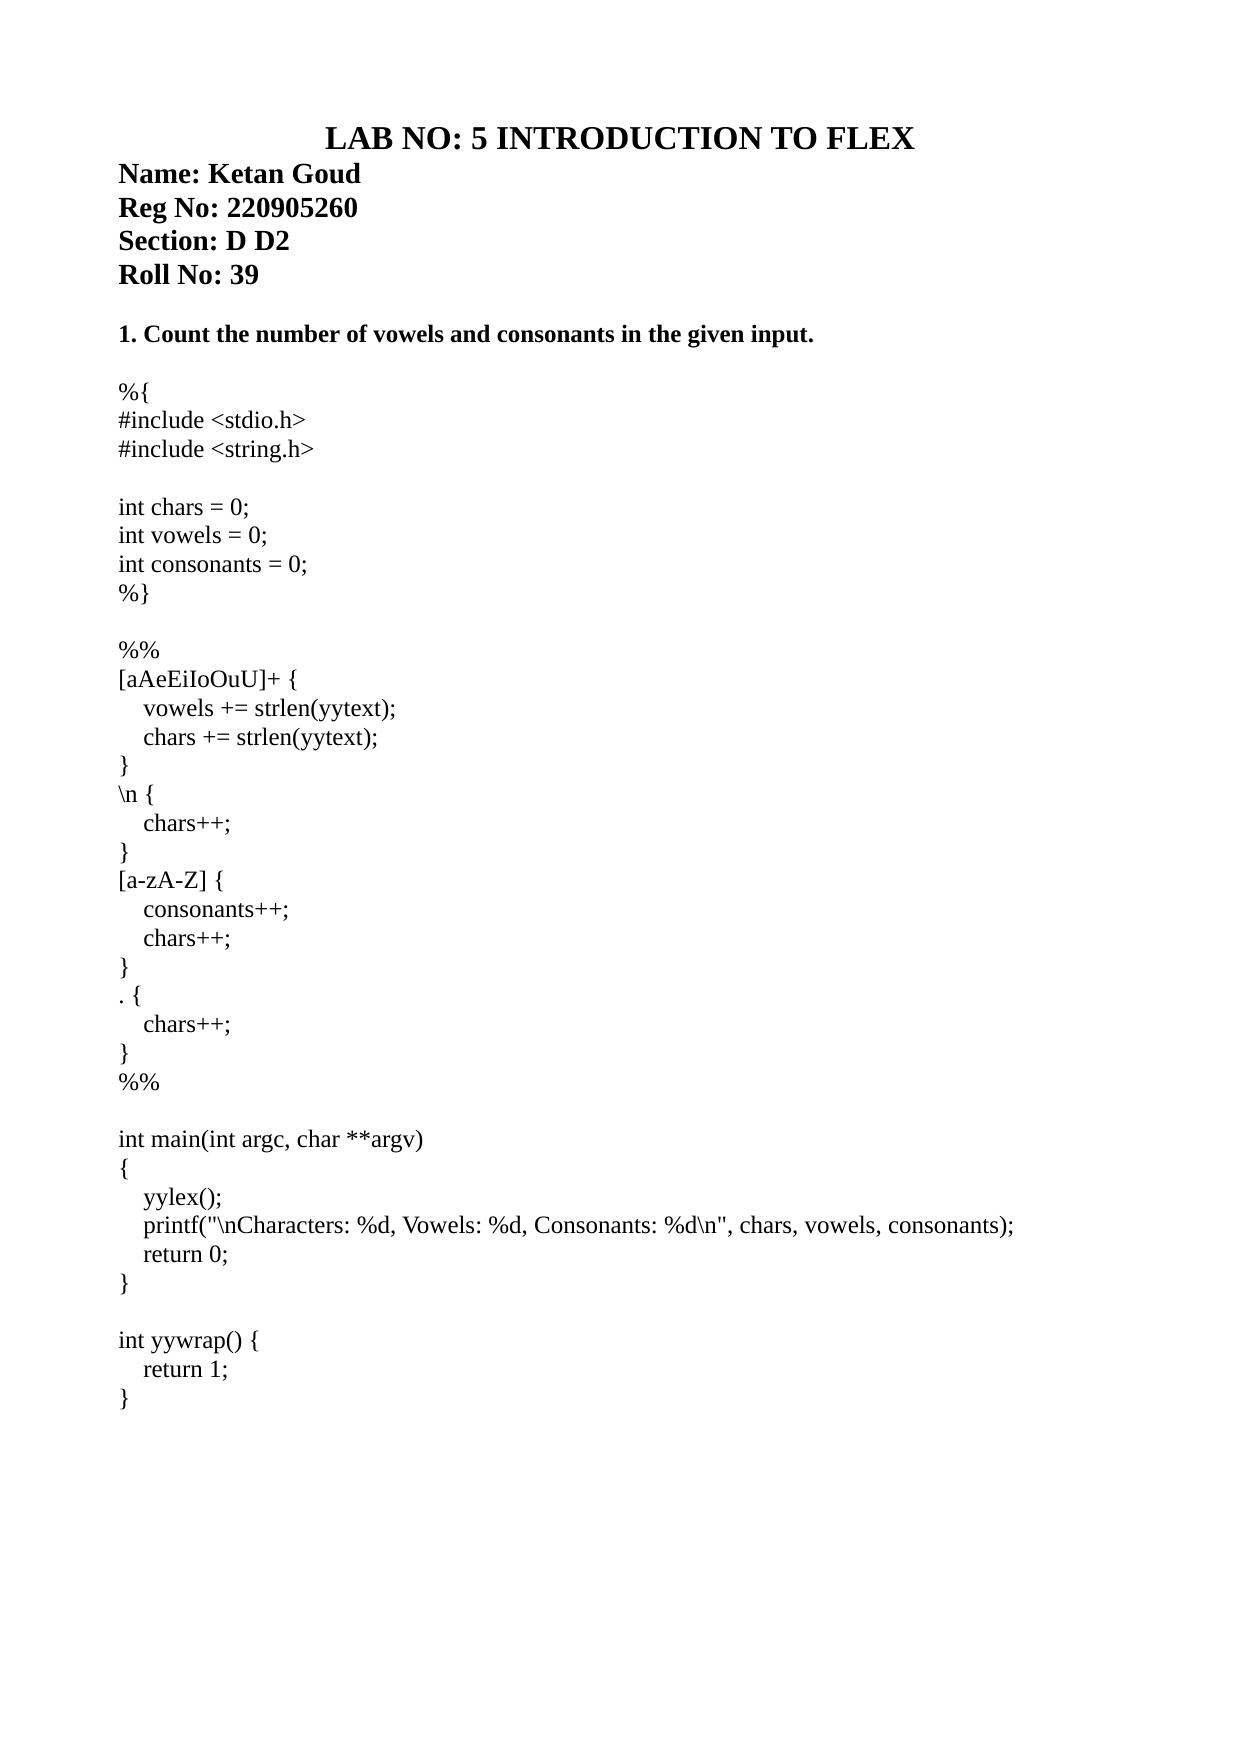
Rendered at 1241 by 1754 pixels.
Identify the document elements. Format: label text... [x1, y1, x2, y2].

text chars++; [118, 808, 1122, 837]
text #include <string.h> [118, 434, 1122, 463]
text chars++; [118, 1009, 1122, 1038]
text return 1; [118, 1354, 1122, 1383]
text [a-zA-Z] { [118, 866, 1122, 894]
text } [118, 751, 1122, 779]
text LAB NO: 5 INTRODUCTION TO FLEX [118, 118, 1122, 156]
text } [118, 1038, 1122, 1067]
text %% [118, 636, 1122, 664]
text %% [118, 1067, 1122, 1096]
text 1. Count the number of vowels and consonants in the given input. [118, 319, 1122, 348]
text yylex(); [118, 1182, 1122, 1211]
text printf("\nCharacters: %d, Vowels: %d, Consonants: %d\n", chars, vowels, consonants); [118, 1211, 1122, 1239]
text Name: Ketan Goud [118, 156, 1122, 190]
text chars++; [118, 923, 1122, 952]
text } [118, 1383, 1122, 1412]
text chars += strlen(yytext); [118, 722, 1122, 751]
text } [118, 1268, 1122, 1297]
text int chars = 0; [118, 492, 1122, 521]
text [aAeEiIoOuU]+ { [118, 664, 1122, 693]
text %{ [118, 377, 1122, 406]
text int vowels = 0; [118, 521, 1122, 549]
text } [118, 952, 1122, 981]
text \n { [118, 779, 1122, 808]
text consonants++; [118, 894, 1122, 923]
text int main(int argc, char **argv) [118, 1124, 1122, 1153]
text Roll No: 39 [118, 257, 1122, 291]
text int yywrap() { [118, 1326, 1122, 1354]
text } [118, 837, 1122, 866]
text #include <stdio.h> [118, 406, 1122, 434]
text Reg No: 220905260 [118, 190, 1122, 223]
text return 0; [118, 1239, 1122, 1268]
text Section: D D2 [118, 223, 1122, 257]
text vowels += strlen(yytext); [118, 693, 1122, 722]
text %} [118, 578, 1122, 607]
text int consonants = 0; [118, 549, 1122, 578]
text . { [118, 981, 1122, 1009]
text { [118, 1153, 1122, 1182]
